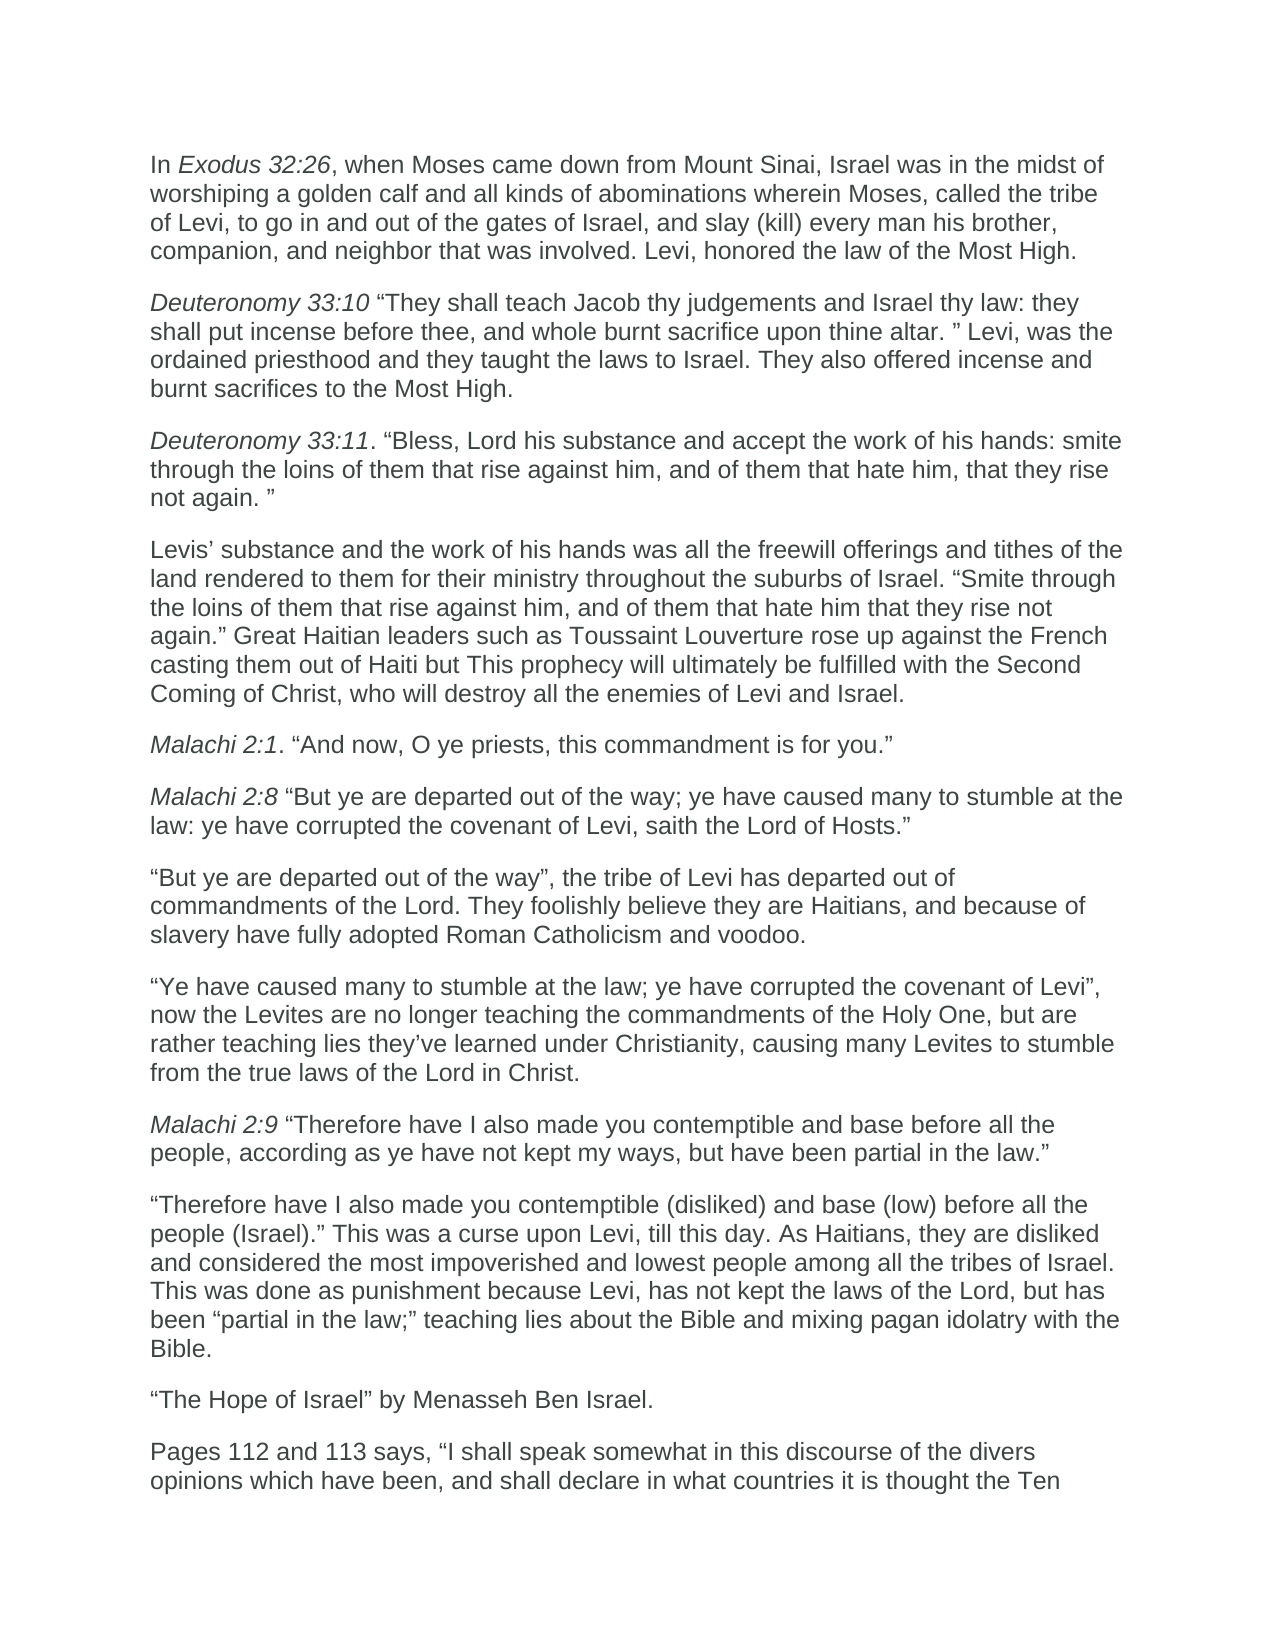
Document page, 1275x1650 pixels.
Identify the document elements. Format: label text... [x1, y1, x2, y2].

text “Ye have caused many to stumble at the law; ye have corrupted the covenant of Levi”, now the Levites are no longer teaching the commandments of the Holy One, but are rather teaching lies they’ve learned under Christianity, causing many Levites to stumble from the true laws of the Lord in Christ. [150, 972, 1125, 1087]
text Malachi 2:1. “And now, O ye priests, this commandment is for you.” [150, 730, 1125, 759]
text “Therefore have I also made you contemptible (disliked) and base (low) before all the people (Israel).” This was a curse upon Levi, till this day. As Haitians, they are disliked and considered the most impoverished and lowest people among all the tribes of Israel. This was done as punishment because Levi, has not kept the laws of the Lord, but has been “partial in the law;” teaching lies about the Bible and mixing pagan idolatry with the Bible. [150, 1190, 1125, 1362]
text “The Hope of Israel” by Menasseh Ben Israel. [150, 1385, 1125, 1414]
text Malachi 2:9 “Therefore have I also made you contemptible and base before all the people, according as ye have not kept my ways, but have been partial in the law.” [150, 1109, 1125, 1167]
text In Exodus 32:26, when Moses came down from Mount Sinai, Israel was in the midst of worshiping a golden calf and all kinds of abominations wherein Moses, called the tribe of Levi, to go in and out of the gates of Israel, and slay (kill) every man his brother, companion, and neighbor that was involved. Levi, honored the law of the Most High. [150, 150, 1125, 265]
text Deuteronomy 33:11. “Bless, Lord his substance and accept the work of his hands: smite through the loins of them that rise against him, and of them that hate him, that they rise not again. ” [150, 426, 1125, 512]
text Deuteronomy 33:10 “They shall teach Jacob thy judgements and Israel thy law: they shall put incense before thee, and whole burnt sacrifice upon thine altar. ” Levi, was the ordained priesthood and they taught the laws to Israel. They also offered incense and burnt sacrifices to the Most High. [150, 288, 1125, 403]
text “But ye are departed out of the way”, the tribe of Levi has departed out of commandments of the Lord. They foolishly believe they are Haitians, and because of slavery have fully adopted Roman Catholicism and voodoo. [150, 862, 1125, 949]
text Malachi 2:8 “But ye are departed out of the way; ye have caused many to stumble at the law: ye have corrupted the covenant of Levi, saith the Lord of Hosts.” [150, 782, 1125, 839]
text Levis’ substance and the work of his hands was all the freewill offerings and tithes of the land rendered to them for their ministry throughout the suburbs of Israel. “Smite through the loins of them that rise against him, and of them that hate him that they rise not again.” Great Haitian leaders such as Toussaint Louverture rose up against the French casting them out of Haiti but This prophecy will ultimately be fulfilled with the Second Coming of Christ, who will destroy all the enemies of Levi and Israel. [150, 535, 1125, 707]
text Pages 112 and 113 says, “I shall speak somewhat in this discourse of the divers opinions which have been, and shall declare in what countries it is thought the Ten [150, 1437, 1125, 1494]
